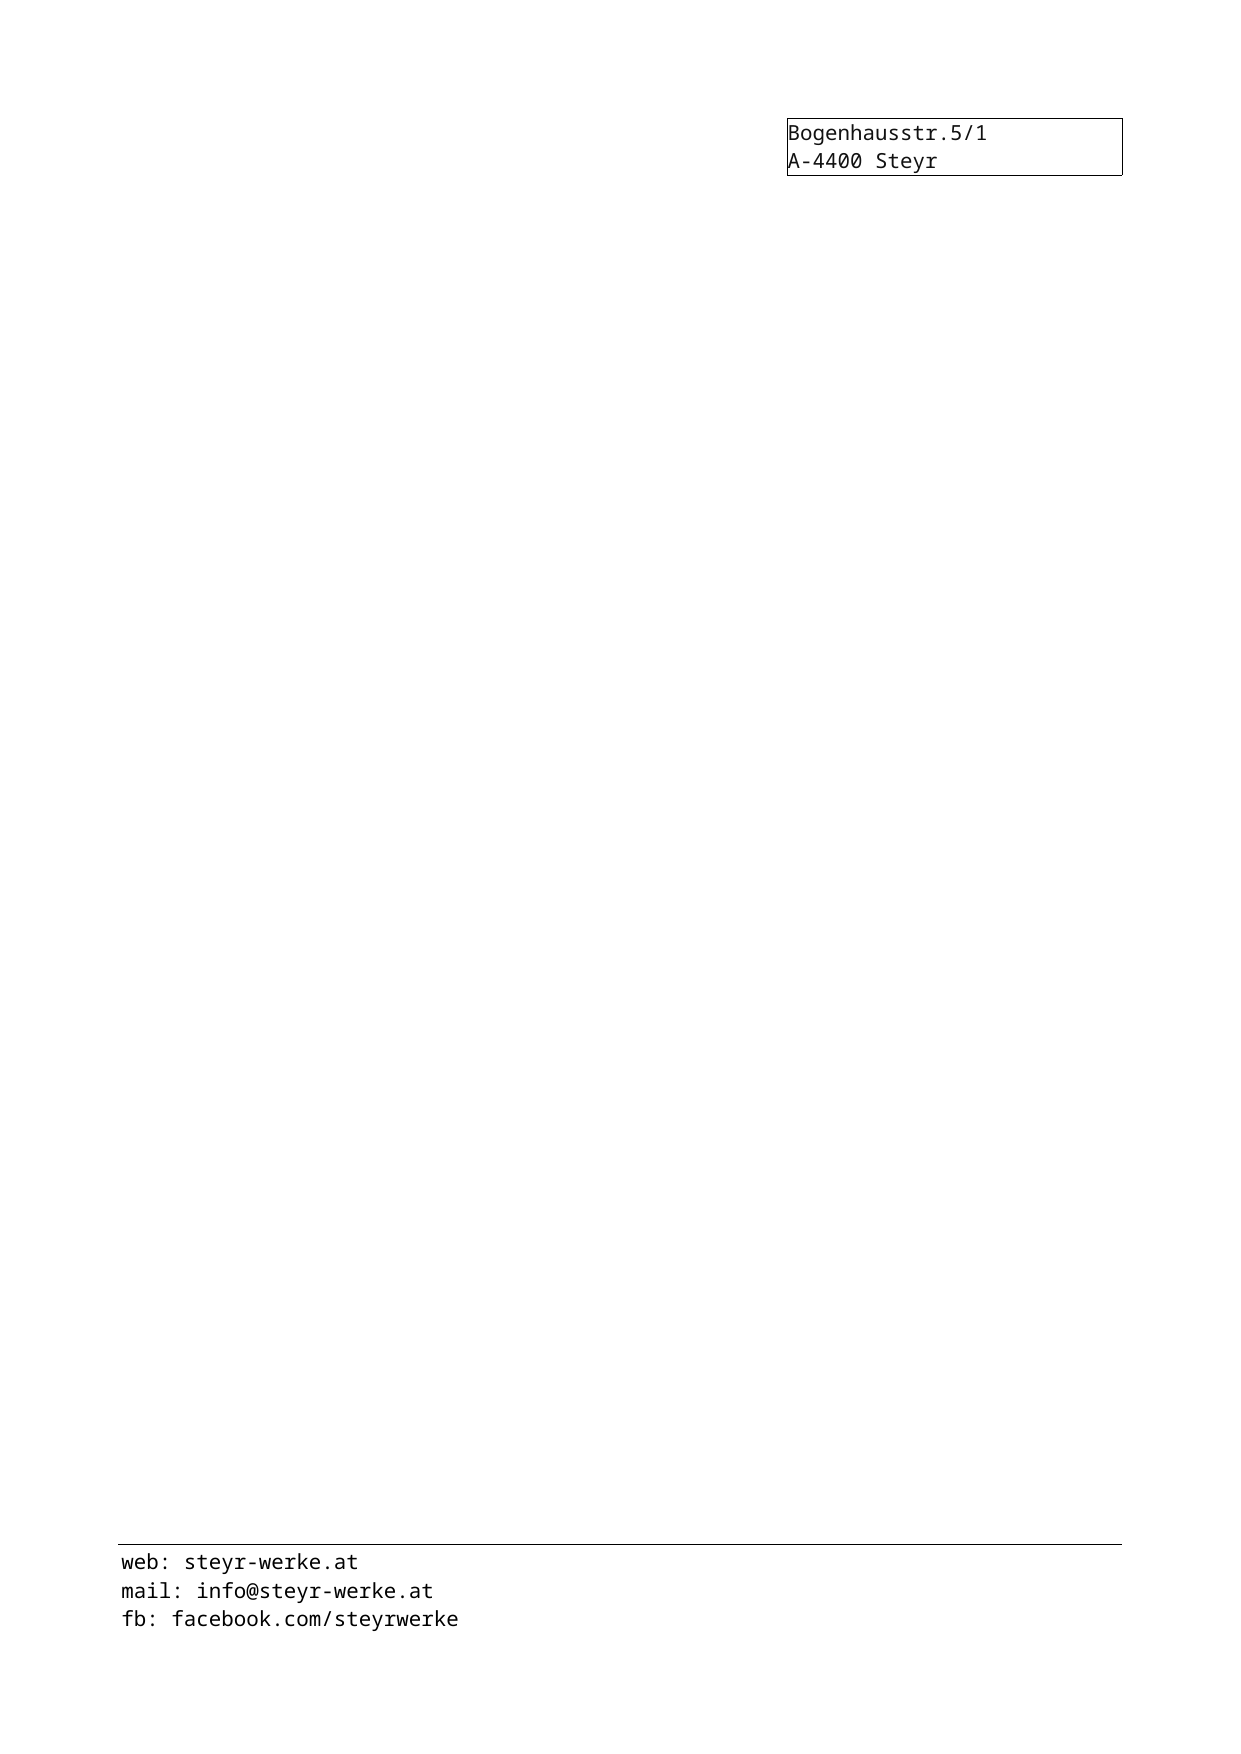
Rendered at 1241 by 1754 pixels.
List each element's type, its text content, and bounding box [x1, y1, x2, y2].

table_cell Bogenhausstr.5/1 A-4400 Steyr [788, 119, 1122, 175]
table_cell [536, 118, 620, 175]
table_cell [704, 118, 787, 175]
table_cell [118, 118, 202, 175]
table_cell [202, 118, 285, 175]
table_cell [285, 118, 369, 175]
table_cell [453, 118, 536, 175]
table_cell [620, 118, 704, 175]
table_cell [369, 118, 453, 175]
